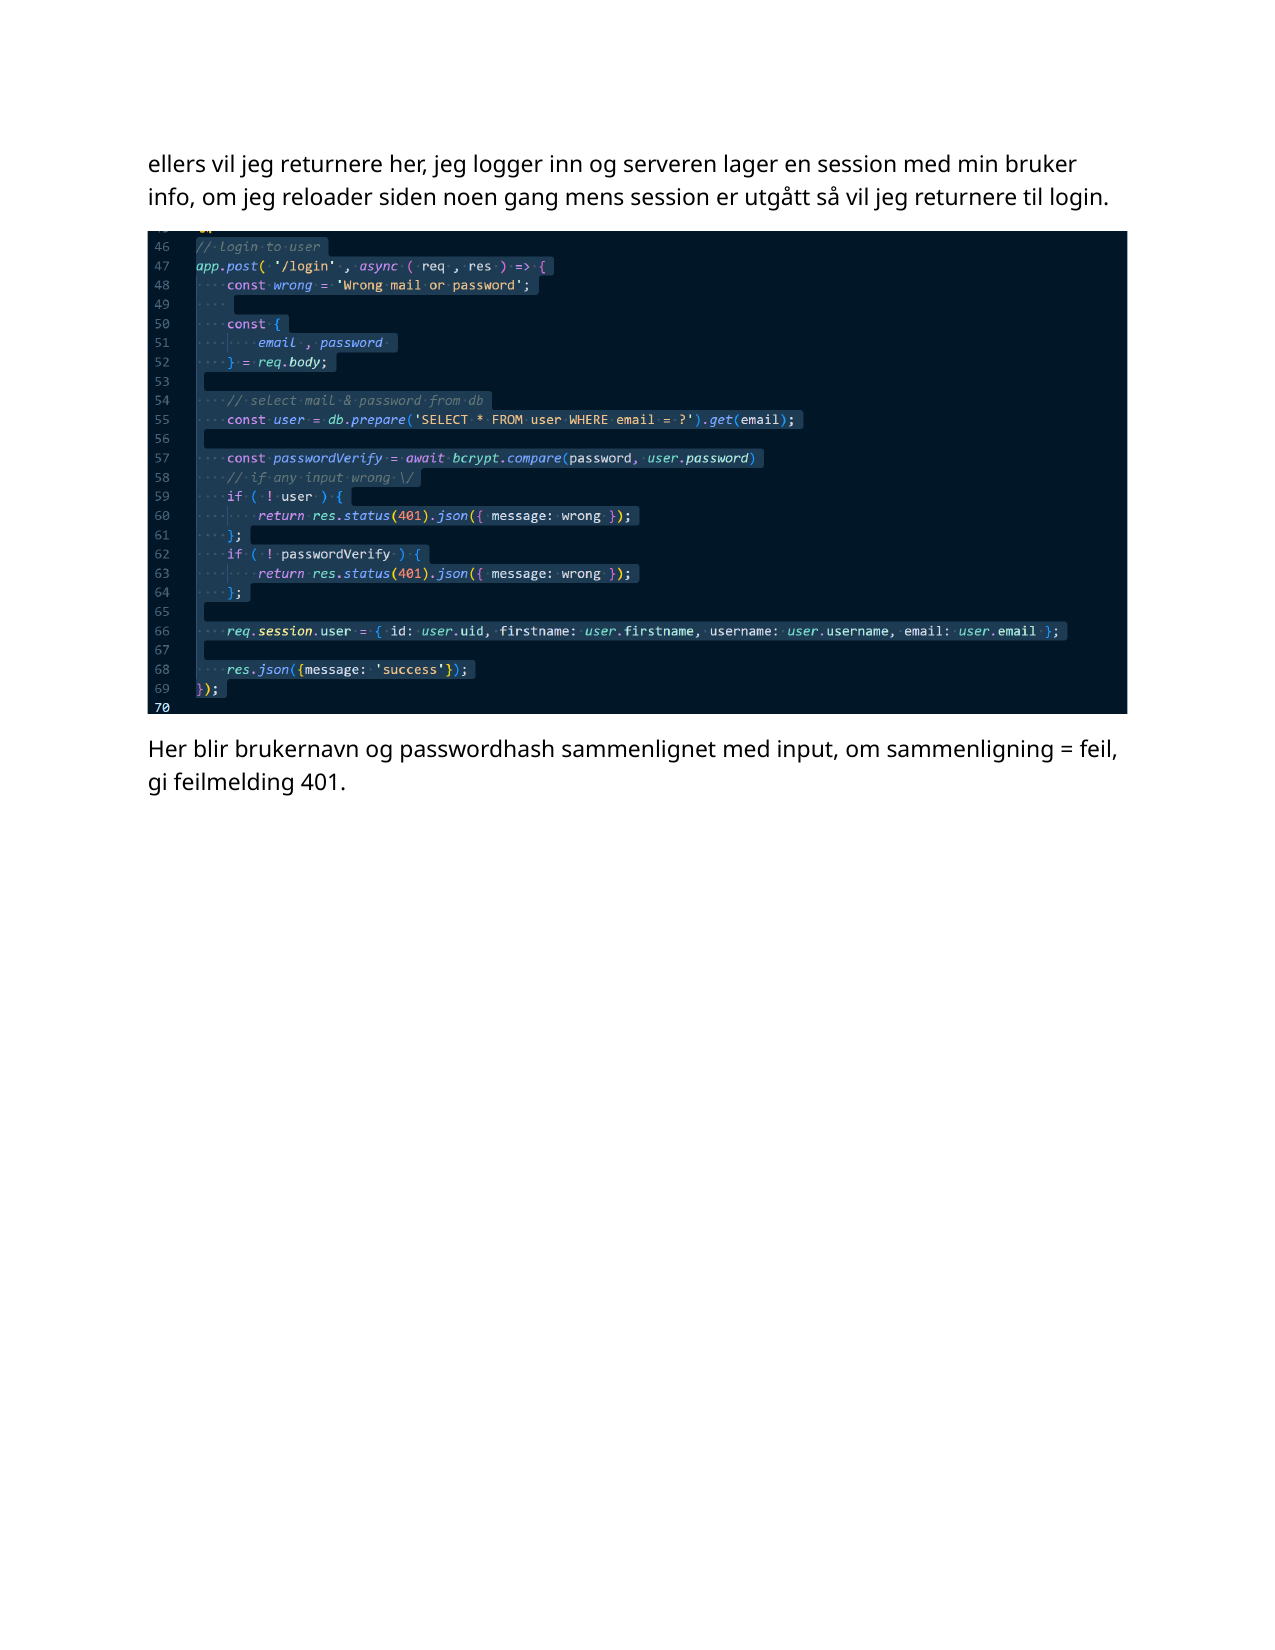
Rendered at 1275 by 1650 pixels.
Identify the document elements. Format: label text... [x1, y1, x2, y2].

text Her blir brukernavn og passwordhash sammenlignet med input, om sammenligning = feil, gi feilmelding 401. [148, 733, 1127, 797]
text ellers vil jeg returnere her, jeg logger inn og serveren lager en session med min bruker info, om jeg reloader siden noen gang mens session er utgått så vil jeg returnere til login. [148, 148, 1127, 212]
